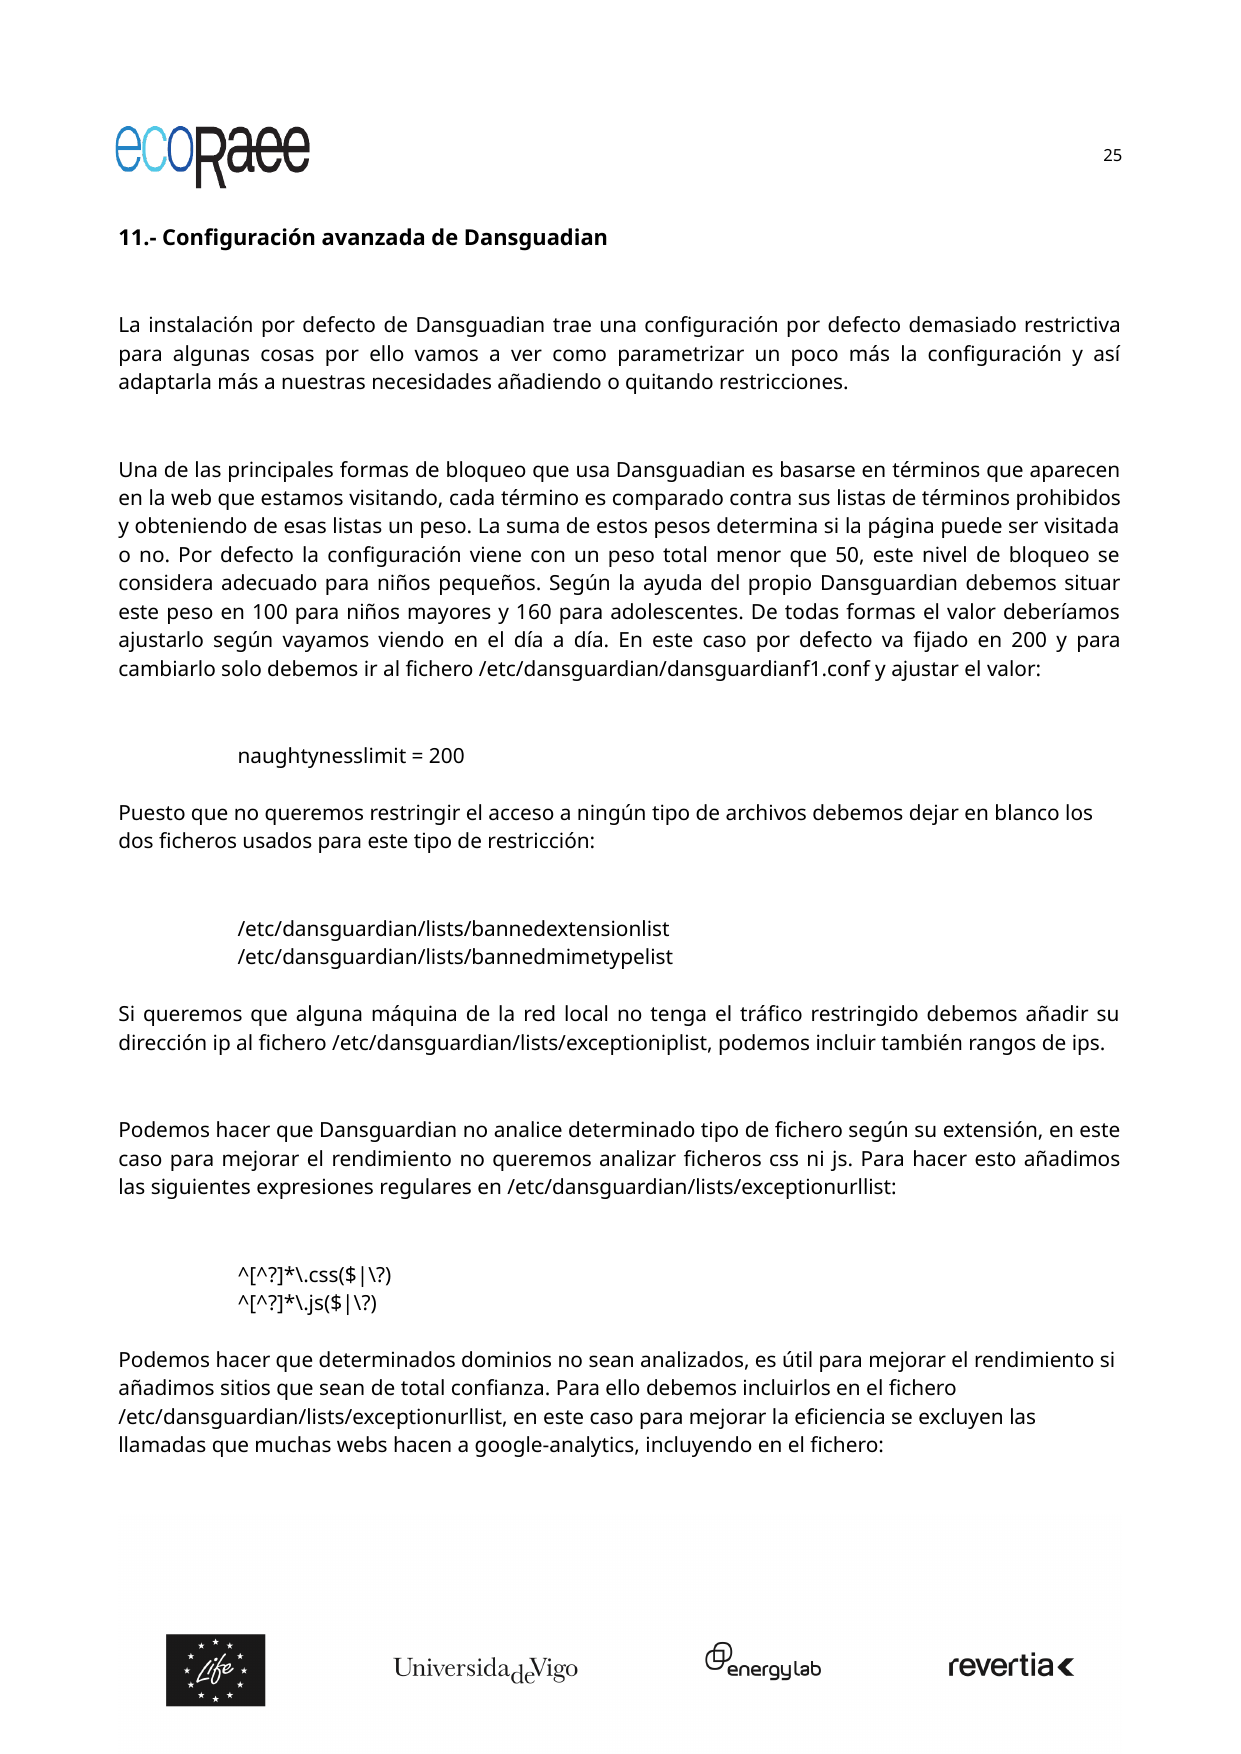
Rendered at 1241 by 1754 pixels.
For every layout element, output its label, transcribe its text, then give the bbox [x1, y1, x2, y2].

text ^[^?]*\.js($|\?) [237, 1288, 1122, 1317]
text 11.- Configuración avanzada de Dansguadian [118, 221, 1122, 251]
text La instalación por defecto de Dansguadian trae una configuración por defecto demasiado restrictiva para algunas cosas por ello vamos a ver como parametrizar un poco más la configuración y así adaptarla más a nuestras necesidades añadiendo o quitando restricciones. [118, 310, 1122, 396]
text Podemos hacer que determinados dominios no sean analizados, es útil para mejorar el rendimiento si añadimos sitios que sean de total confianza. Para ello debemos incluirlos en el fichero /etc/dansguardian/lists/exceptionurllist, en este caso para mejorar la eficiencia se excluyen las llamadas que muchas webs hacen a google-analytics, incluyendo en el fichero: [118, 1345, 1122, 1459]
text /etc/dansguardian/lists/bannedmimetypelist [237, 942, 1122, 971]
text Puesto que no queremos restringir el acceso a ningún tipo de archivos debemos dejar en blanco los dos ficheros usados para este tipo de restricción: [118, 798, 1122, 855]
text ^[^?]*\.css($|\?) [237, 1260, 1122, 1288]
text Una de las principales formas de bloqueo que usa Dansguadian es basarse en términos que aparecen en la web que estamos visitando, cada término es comparado contra sus listas de términos prohibidos y obteniendo de esas listas un peso. La suma de estos pesos determina si la página puede ser visitada o no. Por defecto la configuración viene con un peso total menor que 50, este nivel de bloqueo se considera adecuado para niños pequeños. Según la ayuda del propio Dansguardian debemos situar este peso en 100 para niños mayores y 160 para adolescentes. De todas formas el valor deberíamos ajustarlo según vayamos viendo en el día a día. En este caso por defecto va fijado en 200 y para cambiarlo solo debemos ir al fichero /etc/dansguardian/dansguardianf1.conf y ajustar el valor: [118, 455, 1122, 682]
text /etc/dansguardian/lists/bannedextensionlist [237, 914, 1122, 942]
picture [118, 1514, 1123, 1754]
text naughtynesslimit = 200 [237, 741, 1122, 770]
text Si queremos que alguna máquina de la red local no tenga el tráfico restringido debemos añadir su dirección ip al fichero /etc/dansguardian/lists/exceptioniplist, podemos incluir también rangos de ips. [118, 999, 1122, 1056]
picture [114, 124, 311, 190]
text Podemos hacer que Dansguardian no analice determinado tipo de fichero según su extensión, en este caso para mejorar el rendimiento no queremos analizar ficheros css ni js. Para hacer esto añadimos las siguientes expresiones regulares en /etc/dansguardian/lists/exceptionurllist: [118, 1115, 1122, 1201]
